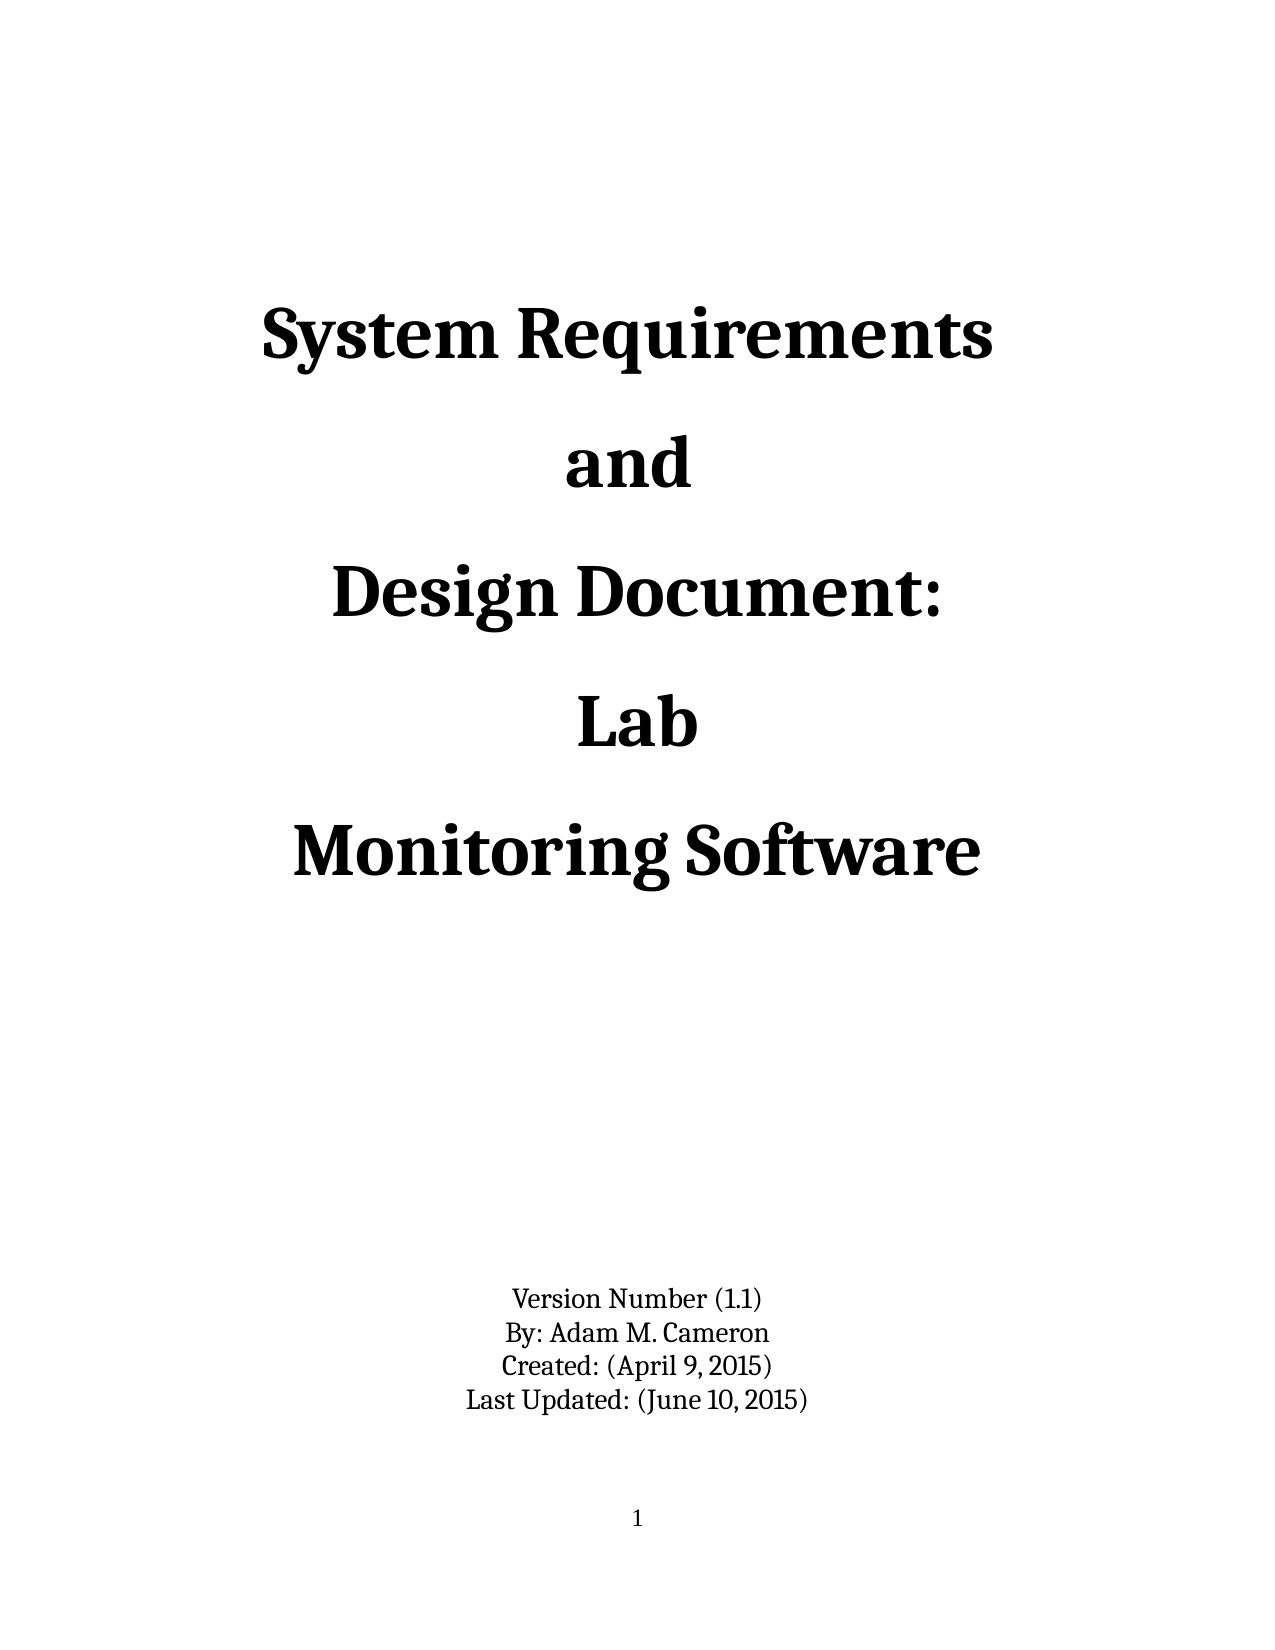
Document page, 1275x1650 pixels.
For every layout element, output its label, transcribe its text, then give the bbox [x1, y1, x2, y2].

text System Requirements [118, 291, 1157, 377]
text Design Document: [118, 549, 1157, 636]
text Version Number (1.1) [118, 1282, 1157, 1316]
text Lab [118, 679, 1157, 765]
text and [118, 420, 1157, 506]
text By: Adam M. Cameron [118, 1316, 1157, 1349]
text Created: (April 9, 2015) [118, 1349, 1157, 1383]
text Last Updated: (June 10, 2015) [118, 1383, 1157, 1417]
text Monitoring Software [118, 808, 1157, 894]
